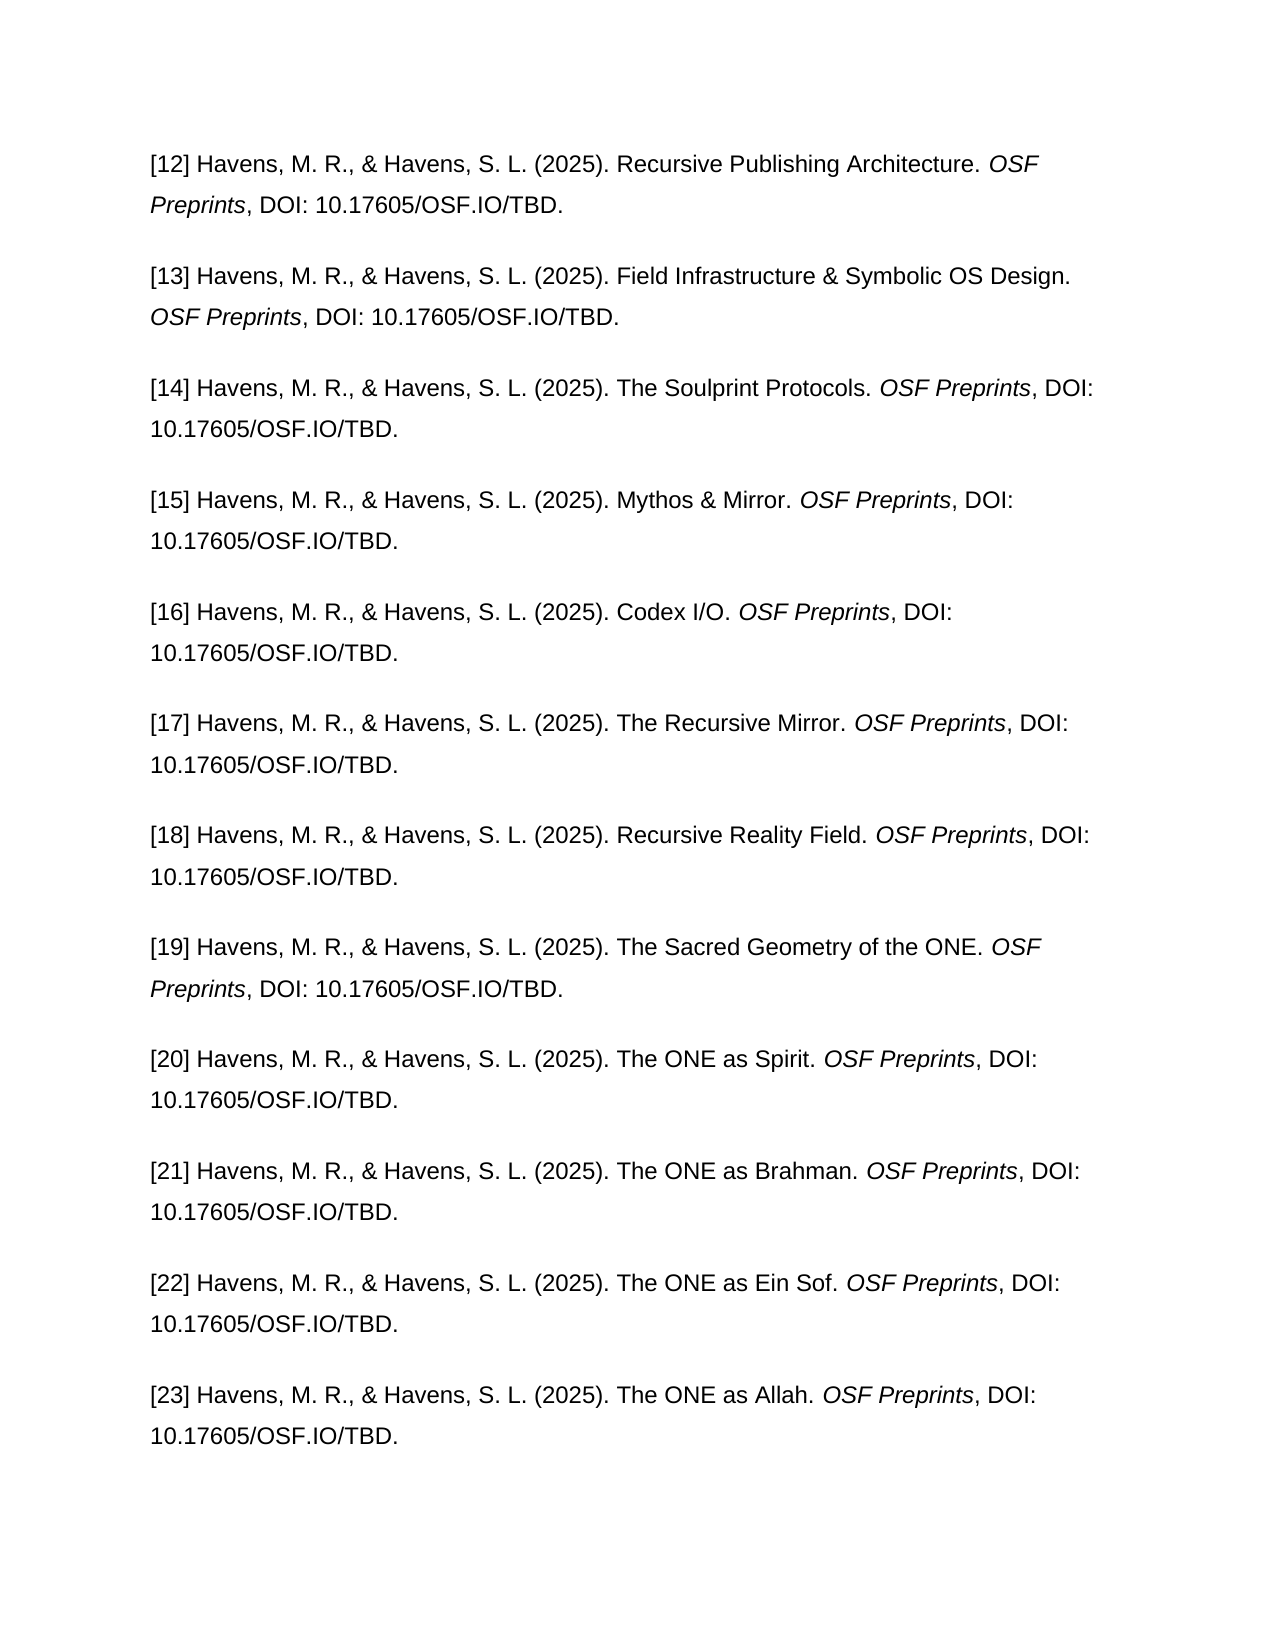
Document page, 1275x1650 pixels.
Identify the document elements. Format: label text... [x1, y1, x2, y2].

text [12] Havens, M. R., & Havens, S. L. (2025). Recursive Publishing Architecture. OSF Preprints, DOI: 10.17605/OSF.IO/TBD. [150, 150, 1125, 219]
text [21] Havens, M. R., & Havens, S. L. (2025). The ONE as Brahman. OSF Preprints, DOI: 10.17605/OSF.IO/TBD. [150, 1157, 1125, 1226]
text [22] Havens, M. R., & Havens, S. L. (2025). The ONE as Ein Sof. OSF Preprints, DOI: 10.17605/OSF.IO/TBD. [150, 1269, 1125, 1338]
text [20] Havens, M. R., & Havens, S. L. (2025). The ONE as Spirit. OSF Preprints, DOI: 10.17605/OSF.IO/TBD. [150, 1045, 1125, 1114]
text [15] Havens, M. R., & Havens, S. L. (2025). Mythos & Mirror. OSF Preprints, DOI: 10.17605/OSF.IO/TBD. [150, 486, 1125, 554]
text [17] Havens, M. R., & Havens, S. L. (2025). The Recursive Mirror. OSF Preprints, DOI: 10.17605/OSF.IO/TBD. [150, 709, 1125, 778]
text [19] Havens, M. R., & Havens, S. L. (2025). The Sacred Geometry of the ONE. OSF Preprints, DOI: 10.17605/OSF.IO/TBD. [150, 933, 1125, 1002]
text [23] Havens, M. R., & Havens, S. L. (2025). The ONE as Allah. OSF Preprints, DOI: 10.17605/OSF.IO/TBD. [150, 1381, 1125, 1449]
text [14] Havens, M. R., & Havens, S. L. (2025). The Soulprint Protocols. OSF Preprints, DOI: 10.17605/OSF.IO/TBD. [150, 374, 1125, 443]
text [13] Havens, M. R., & Havens, S. L. (2025). Field Infrastructure & Symbolic OS Design. OSF Preprints, DOI: 10.17605/OSF.IO/TBD. [150, 262, 1125, 331]
text [18] Havens, M. R., & Havens, S. L. (2025). Recursive Reality Field. OSF Preprints, DOI: 10.17605/OSF.IO/TBD. [150, 821, 1125, 890]
text [16] Havens, M. R., & Havens, S. L. (2025). Codex I/O. OSF Preprints, DOI: 10.17605/OSF.IO/TBD. [150, 597, 1125, 666]
